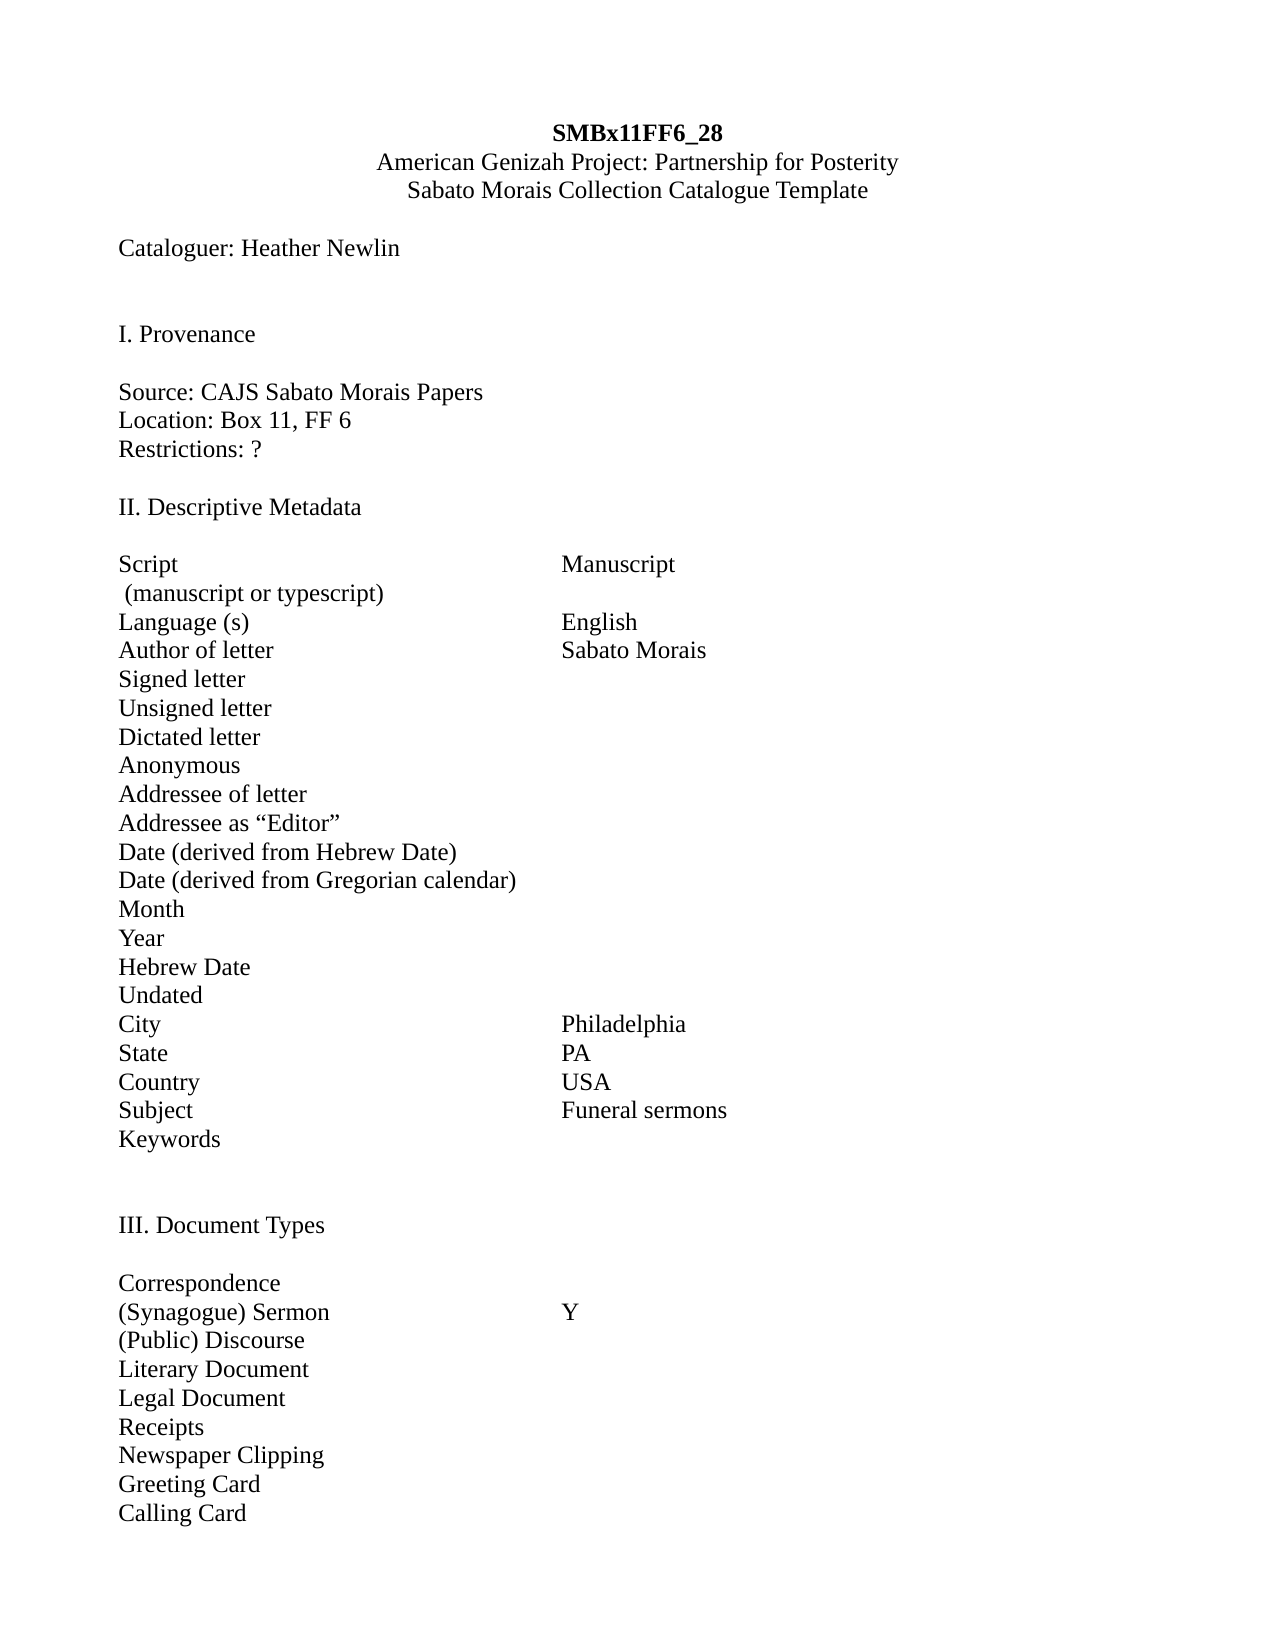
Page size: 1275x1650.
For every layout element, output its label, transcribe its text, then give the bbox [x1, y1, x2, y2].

text Newspaper Clipping [118, 1441, 1157, 1469]
text Month [118, 894, 1157, 923]
text Legal Document [118, 1383, 1157, 1412]
text SMBx11FF6_28 [118, 118, 1157, 147]
text Cataloguer: Heather Newlin [118, 233, 1157, 262]
text I. Provenance [118, 319, 1157, 348]
text Subject Funeral sermons [118, 1096, 1157, 1124]
text American Genizah Project: Partnership for Posterity [118, 147, 1157, 176]
text Signed letter [118, 664, 1157, 693]
text Location: Box 11, FF 6 [118, 406, 1157, 434]
text Year [118, 923, 1157, 952]
text Sabato Morais Collection Catalogue Template [118, 176, 1157, 204]
text Addressee as “Editor” [118, 808, 1157, 837]
text (manuscript or typescript) [118, 578, 1157, 607]
text Addressee of letter [118, 779, 1157, 808]
text (Public) Discourse [118, 1326, 1157, 1354]
text Greeting Card [118, 1469, 1157, 1498]
text Restrictions: ? [118, 434, 1157, 463]
text Source: CAJS Sabato Morais Papers [118, 377, 1157, 406]
text Country USA [118, 1067, 1157, 1096]
text Receipts [118, 1412, 1157, 1441]
text Hebrew Date [118, 952, 1157, 981]
text (Synagogue) Sermon Y [118, 1297, 1157, 1326]
text II. Descriptive Metadata [118, 492, 1157, 521]
text Keywords [118, 1124, 1157, 1153]
text Undated [118, 981, 1157, 1009]
text Dictated letter [118, 722, 1157, 751]
text State PA [118, 1038, 1157, 1067]
text Anonymous [118, 751, 1157, 779]
text Calling Card [118, 1498, 1157, 1527]
text Script Manuscript [118, 549, 1157, 578]
text Literary Document [118, 1354, 1157, 1383]
text City Philadelphia [118, 1009, 1157, 1038]
text Unsigned letter [118, 693, 1157, 722]
text Date (derived from Gregorian calendar) [118, 866, 1157, 894]
text Language (s) English [118, 607, 1157, 636]
text Correspondence [118, 1268, 1157, 1297]
text III. Document Types [118, 1211, 1157, 1239]
text Author of letter Sabato Morais [118, 636, 1157, 664]
text Date (derived from Hebrew Date) [118, 837, 1157, 866]
